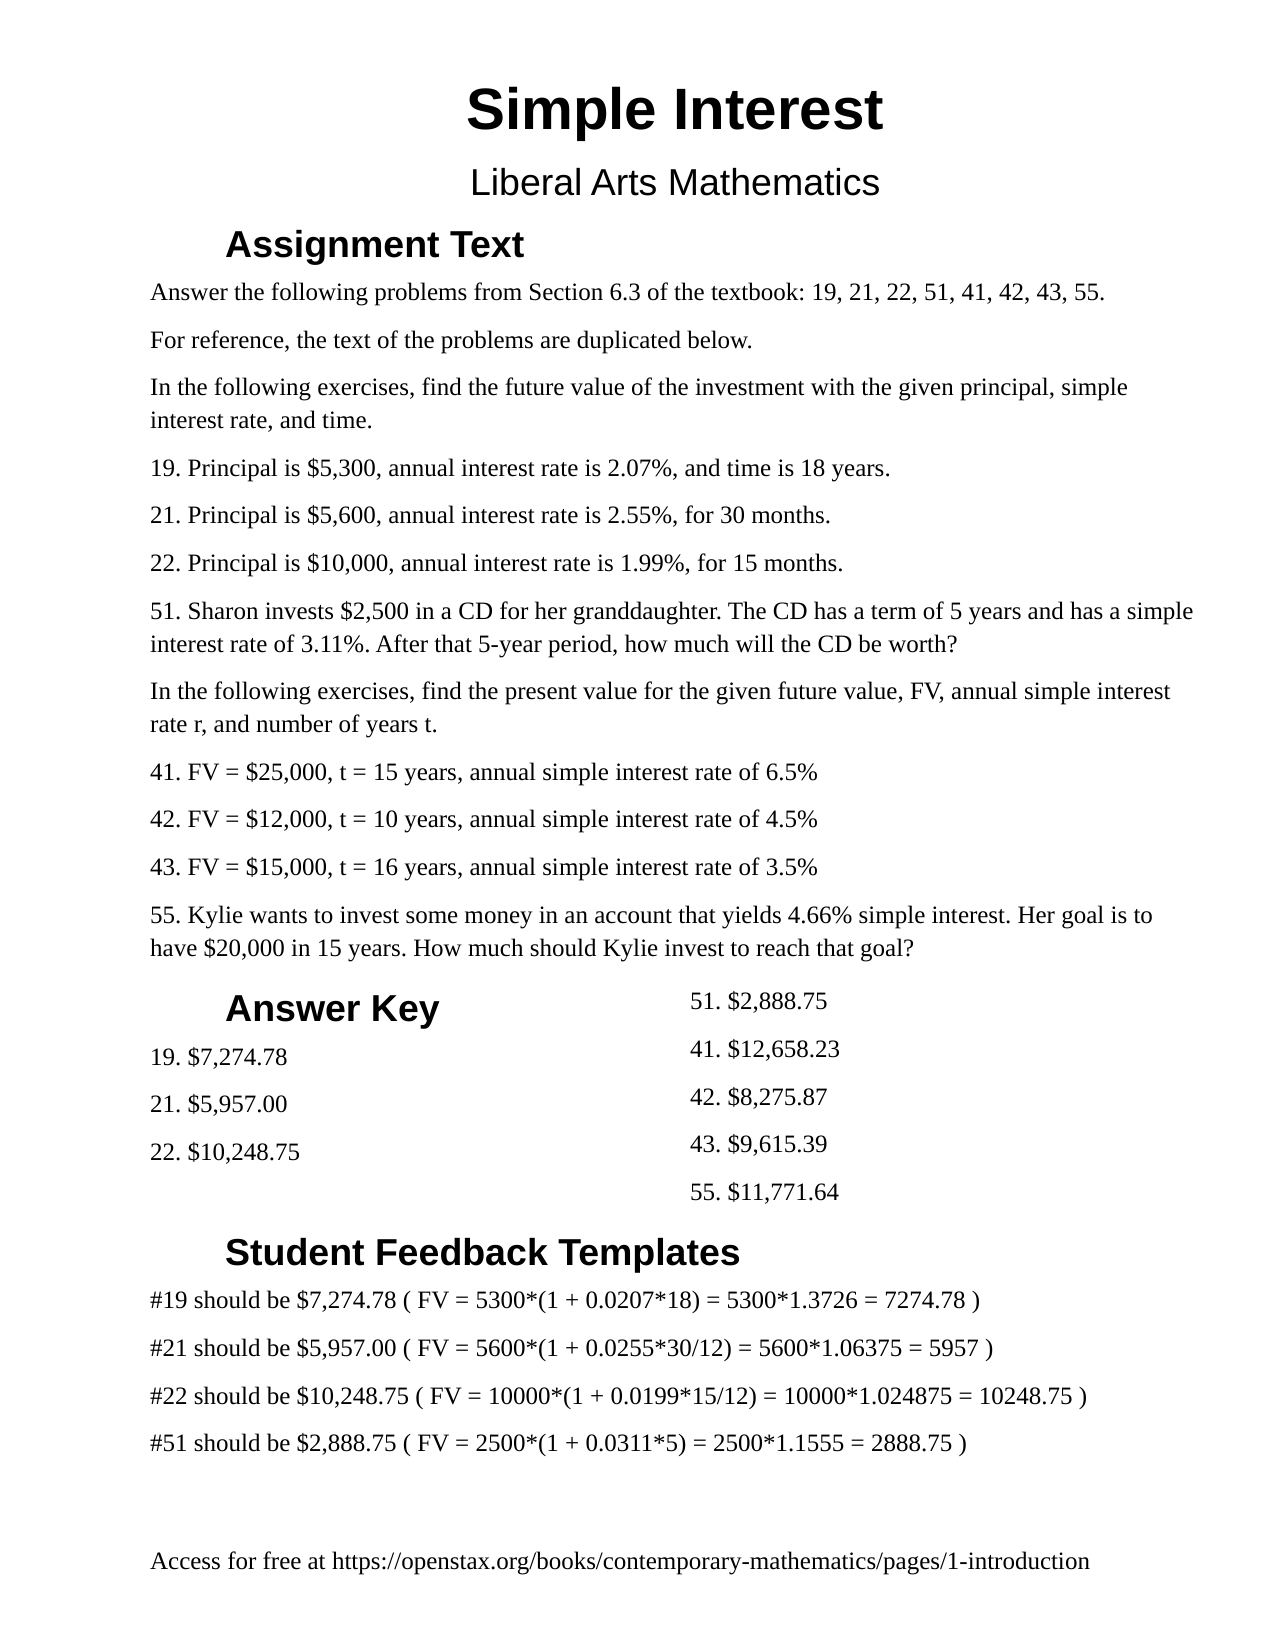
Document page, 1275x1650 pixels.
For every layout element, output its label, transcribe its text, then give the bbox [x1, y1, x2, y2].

text In the following exercises, find the present value for the given future value, FV, annual simple interest rate r, and number of years t. [150, 676, 1200, 738]
text 19. $7,274.78 [150, 1042, 660, 1070]
subtitle Student Feedback Templates [150, 1231, 1200, 1274]
text 42. $8,275.87 [690, 1082, 1200, 1110]
text #19 should be $7,274.78 ( FV = 5300*(1 + 0.0207*18) = 5300*1.3726 = 7274.78 ) [150, 1286, 1200, 1314]
text #22 should be $10,248.75 ( FV = 10000*(1 + 0.0199*15/12) = 10000*1.024875 = 10248.75 ) [150, 1381, 1200, 1409]
text 51. Sharon invests $2,500 in a CD for her granddaughter. The CD has a term of 5 years and has a simple interest rate of 3.11%. After that 5-year period, how much will the CD be worth? [150, 596, 1200, 657]
subtitle Assignment Text [150, 222, 1200, 265]
text 21. $5,957.00 [150, 1089, 660, 1118]
text 55. Kylie wants to invest some money in an account that yields 4.66% simple interest. Her goal is to have $20,000 in 15 years. How much should Kylie invest to reach that goal? [150, 900, 1200, 962]
text 41. FV = $25,000, t = 15 years, annual simple interest rate of 6.5% [150, 757, 1200, 786]
text 43. $9,615.39 [690, 1129, 1200, 1158]
text #51 should be $2,888.75 ( FV = 2500*(1 + 0.0311*5) = 2500*1.1555 = 2888.75 ) [150, 1428, 1200, 1457]
text 21. Principal is $5,600, annual interest rate is 2.55%, for 30 months. [150, 501, 1200, 529]
text 22. Principal is $10,000, annual interest rate is 1.99%, for 15 months. [150, 548, 1200, 577]
text 43. FV = $15,000, t = 16 years, annual simple interest rate of 3.5% [150, 852, 1200, 881]
text 22. $10,248.75 [150, 1137, 660, 1166]
text 19. Principal is $5,300, annual interest rate is 2.07%, and time is 18 years. [150, 453, 1200, 482]
text 41. $12,658.23 [690, 1034, 1200, 1063]
text 42. FV = $12,000, t = 10 years, annual simple interest rate of 4.5% [150, 804, 1200, 833]
text #21 should be $5,957.00 ( FV = 5600*(1 + 0.0255*30/12) = 5600*1.06375 = 5957 ) [150, 1333, 1200, 1362]
text Answer the following problems from Section 6.3 of the textbook: 19, 21, 22, 51, 41, 42, 43, 55. [150, 277, 1200, 306]
text 51. $2,888.75 [690, 986, 1200, 1015]
title Simple Interest [150, 75, 1200, 142]
text 55. $11,771.64 [690, 1177, 1200, 1206]
text In the following exercises, find the future value of the investment with the given principal, simple interest rate, and time. [150, 372, 1200, 434]
subtitle Liberal Arts Mathematics [150, 160, 1200, 203]
subtitle Answer Key [150, 986, 660, 1029]
text For reference, the text of the problems are duplicated below. [150, 325, 1200, 353]
